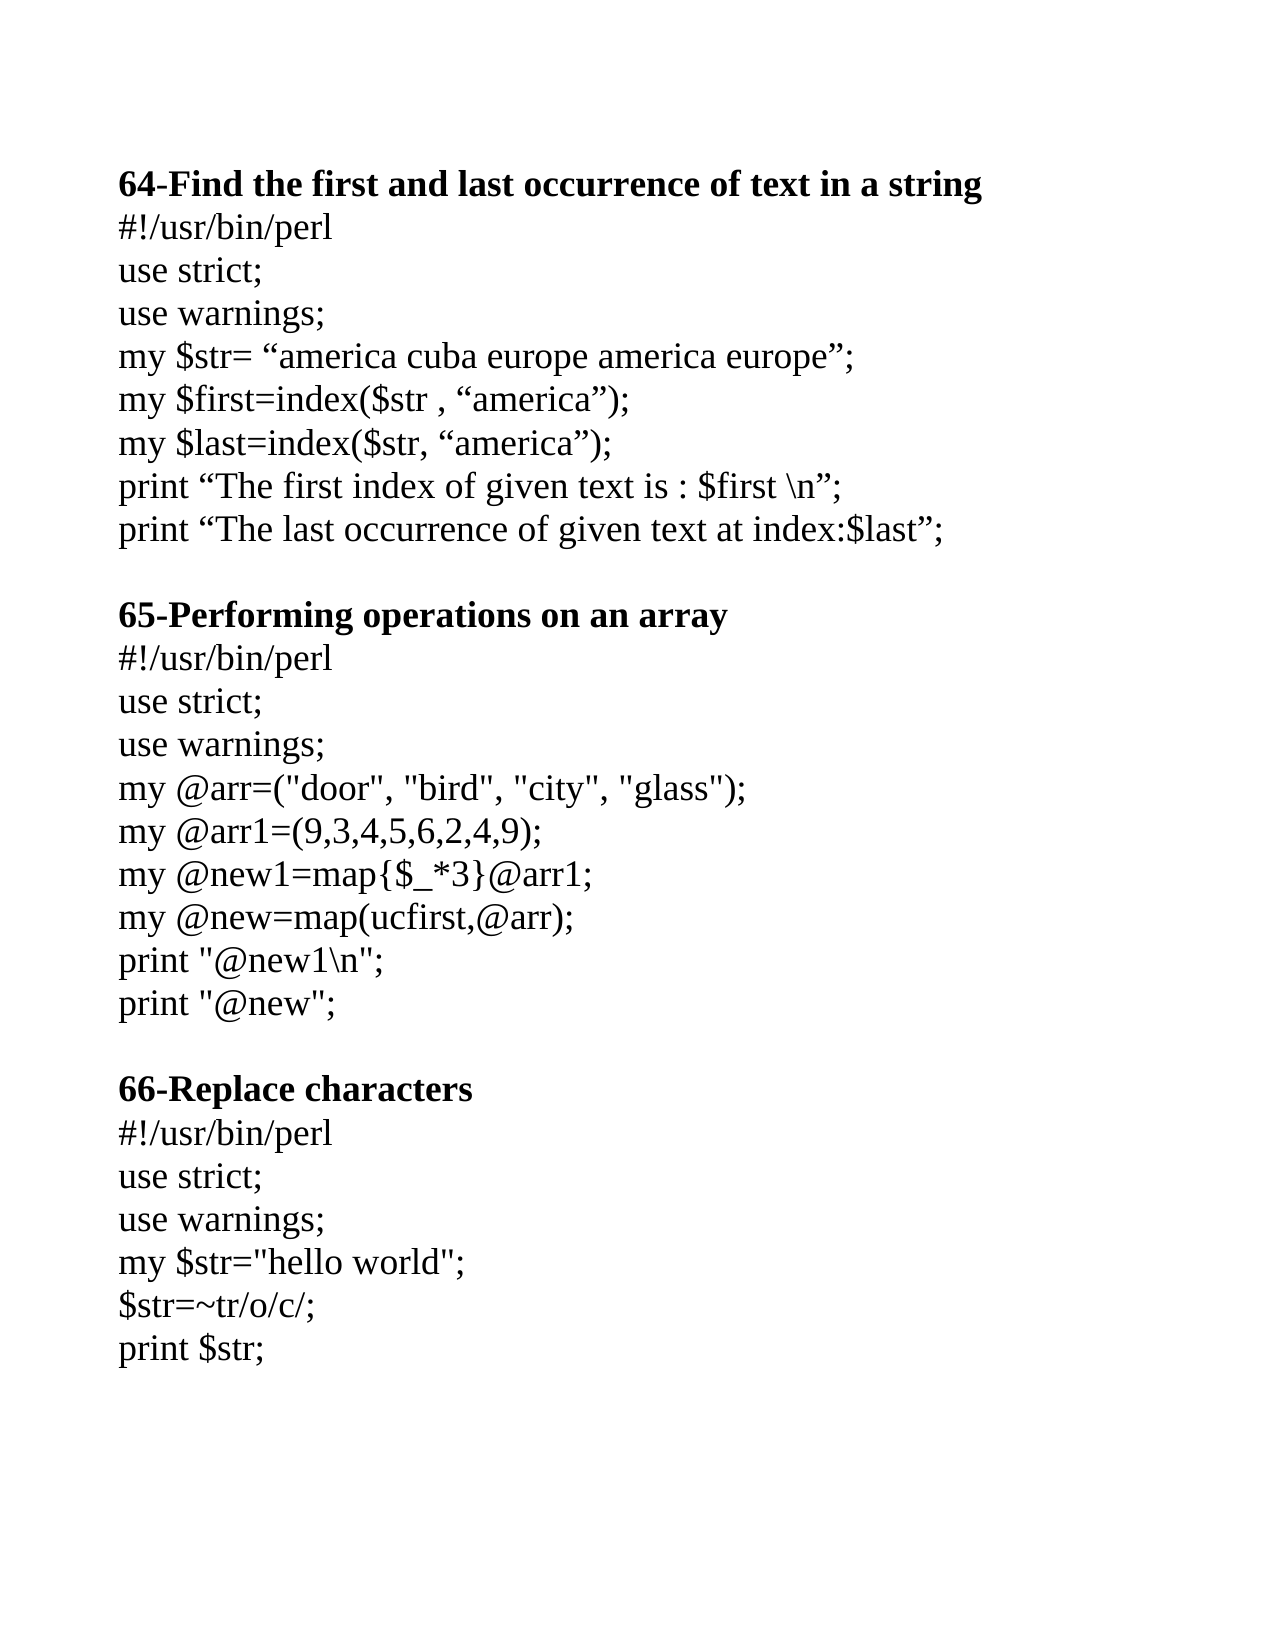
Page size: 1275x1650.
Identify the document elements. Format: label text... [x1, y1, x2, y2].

text my $first=index($str , “america”); [118, 377, 1275, 420]
text use warnings; [118, 722, 1275, 765]
text use strict; [118, 247, 1275, 291]
text 65-Performing operations on an array [118, 592, 1275, 636]
text use strict; [118, 679, 1275, 722]
text my @new=map(ucfirst,@arr); [118, 894, 1275, 937]
text use strict; [118, 1153, 1275, 1196]
text print "@new"; [118, 981, 1275, 1024]
text my @new1=map{$_*3}@arr1; [118, 851, 1275, 894]
text my @arr1=(9,3,4,5,6,2,4,9); [118, 808, 1275, 851]
text print “The last occurrence of given text at index:$last”; [118, 506, 1275, 549]
text 66-Replace characters [118, 1067, 1275, 1110]
text $str=~tr/o/c/; [118, 1282, 1275, 1326]
text use warnings; [118, 291, 1275, 334]
text #!/usr/bin/perl [118, 204, 1275, 247]
text my @arr=("door", "bird", "city", "glass"); [118, 765, 1275, 808]
text my $str="hello world"; [118, 1239, 1275, 1282]
text print “The first index of given text is : $first \n”; [118, 463, 1275, 506]
text my $last=index($str, “america”); [118, 420, 1275, 463]
text 64-Find the first and last occurrence of text in a string [118, 161, 1275, 204]
text my $str= “america cuba europe america europe”; [118, 334, 1275, 377]
text #!/usr/bin/perl [118, 1110, 1275, 1153]
text use warnings; [118, 1196, 1275, 1239]
text #!/usr/bin/perl [118, 636, 1275, 679]
text print $str; [118, 1326, 1275, 1369]
text print "@new1\n"; [118, 937, 1275, 981]
